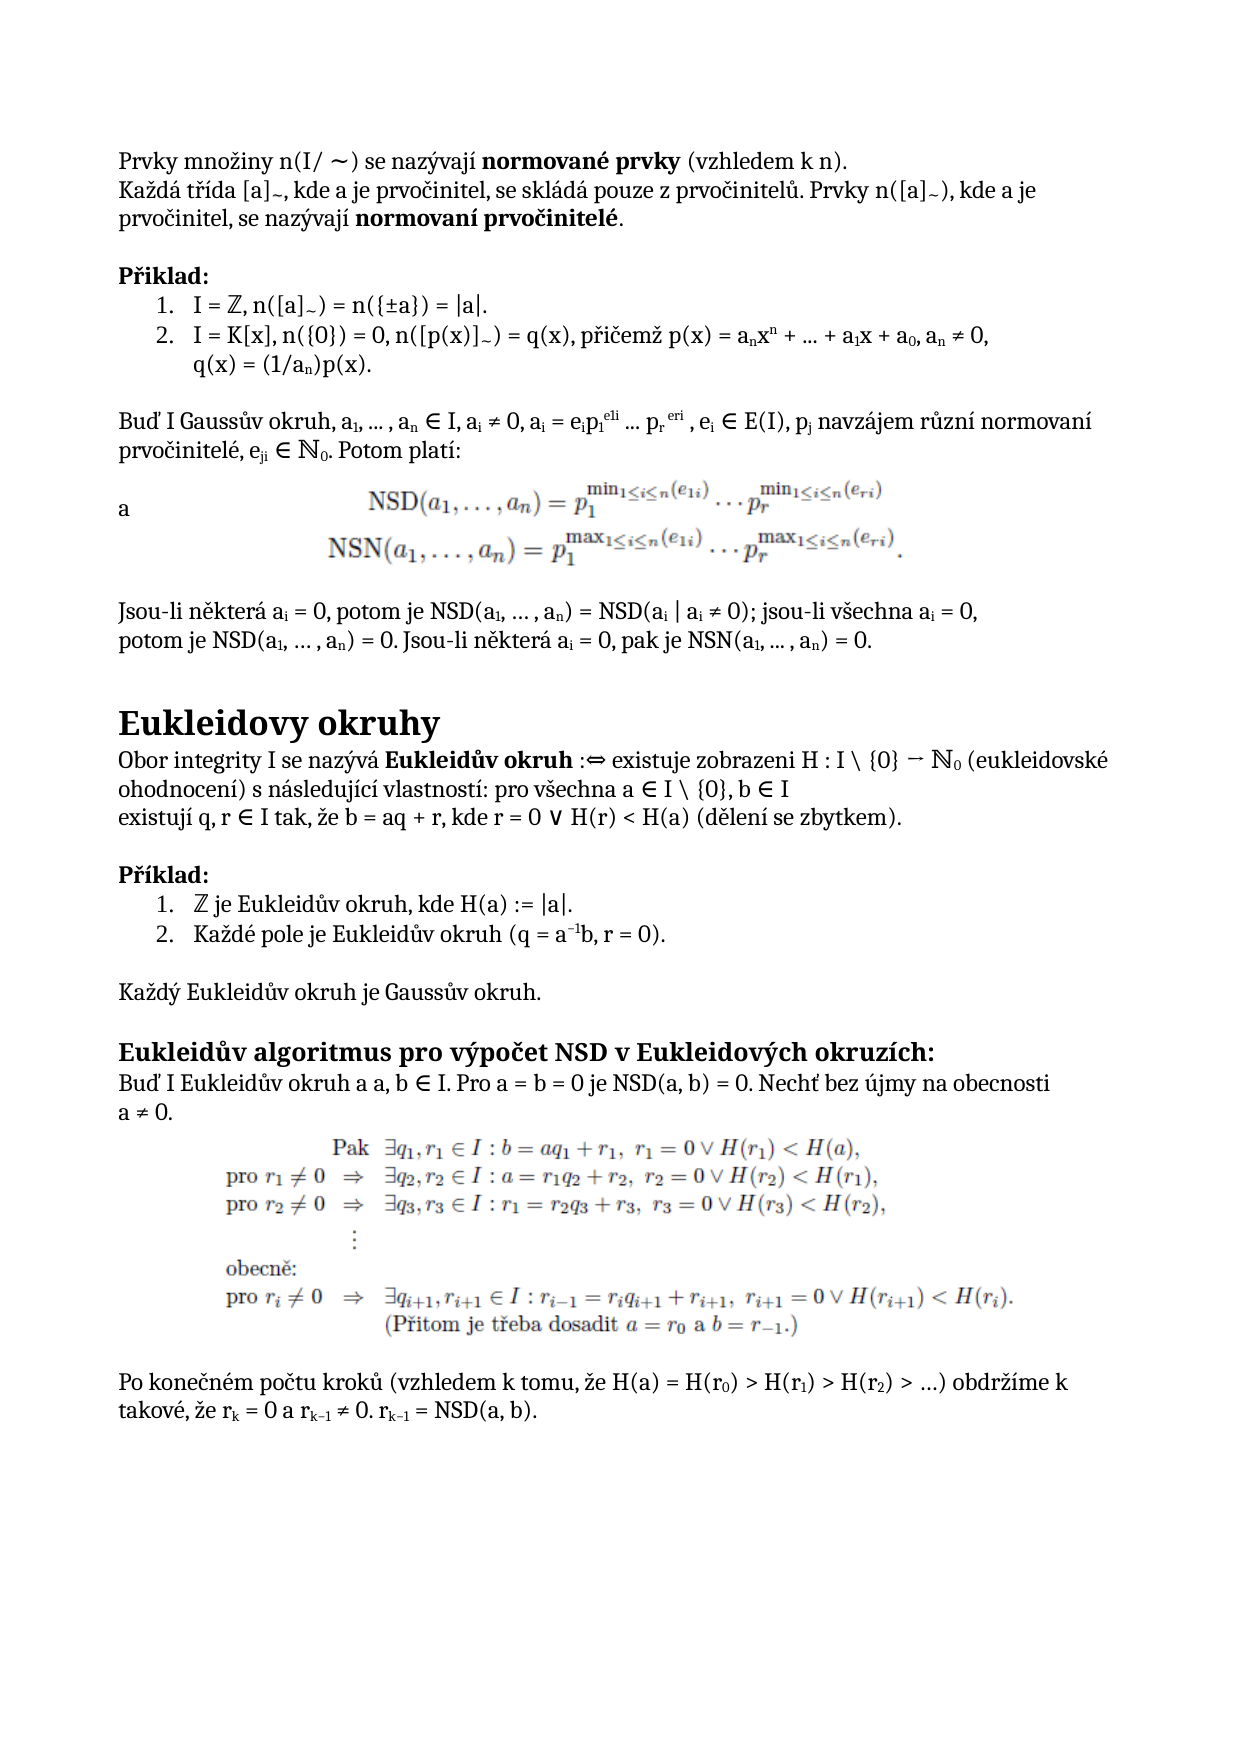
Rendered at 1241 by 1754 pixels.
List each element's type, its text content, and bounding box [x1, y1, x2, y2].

list Každé pole je Eukleidův okruh (q = a−1b, r = 0). [156, 919, 1122, 949]
list I = K[x], n({0}) = 0, n([p(x)]∼) = q(x), přičemž p(x) = anxn + ... + a1x + a0, an ≠ 0, q(x) = (1/an)p(x). [156, 320, 1122, 378]
text Příklad: [118, 861, 1122, 889]
text Eukleidův algoritmus pro výpočet NSD v Eukleidových okruzích: [118, 1035, 1122, 1069]
text Prvky množiny n(I/ ∼) se nazývají normované prvky (vzhledem k n). [118, 147, 1122, 176]
text Jsou-li některá ai = 0, potom je NSD(a1, … , an) = NSD(ai | ai ≠ 0); jsou-li všechna ai = 0, [118, 597, 1122, 626]
list ℤ je Eukleidův okruh, kde H(a) := |a|. [156, 889, 1122, 919]
text Obor integrity I se nazývá Eukleidův okruh :⇔ existuje zobrazeni H : I \ {0} → ℕ0 (eukleidovské ohodnocení) s následující vlastností: pro všechna a ∈ I \ {0}, b ∈ I [118, 746, 1122, 803]
text Buď I Eukleidův okruh a a, b ∈ I. Pro a = b = 0 je NSD(a, b) = 0. Nechť bez újmy na obecnosti a ≠ 0. [118, 1069, 1122, 1126]
picture [321, 522, 919, 574]
text Přiklad: [118, 262, 1122, 291]
text potom je NSD(a1, … , an) = 0. Jsou-li některá ai = 0, pak je NSN(a1, ... , an) = 0. [118, 626, 1122, 654]
text Každý Eukleidův okruh je Gaussův okruh. [118, 977, 1122, 1006]
text Buď I Gaussův okruh, a1, ... , an ∈ I, ai ≠ 0, ai = eip1e1i ... pr eri , ei ∈ E(I), pj navzájem různí normovaní prvočinitelé, eji ∈ ℕ0. Potom platí: [118, 407, 1122, 465]
text Po konečném počtu kroků (vzhledem k tomu, že H(a) = H(r0) > H(r1) > H(r2) > …) obdržíme k takové, že rk = 0 a rk−1 ≠ 0. rk−1 = NSD(a, b). [118, 1368, 1122, 1425]
text Eukleidovy okruhy [118, 700, 1122, 746]
list I = ℤ, n([a]∼) = n({±a}) = |a|. [156, 291, 1122, 320]
text existují q, r ∈ I tak, že b = aq + r, kde r = 0 ∨ H(r) < H(a) (dělení se zbytkem). [118, 803, 1122, 832]
text a [118, 493, 1122, 522]
text Každá třída [a]∼, kde a je prvočinitel, se skládá pouze z prvočinitelů. Prvky n([a]∼), kde a je prvočinitel, se nazývají normovaní prvočinitelé. [118, 176, 1122, 233]
